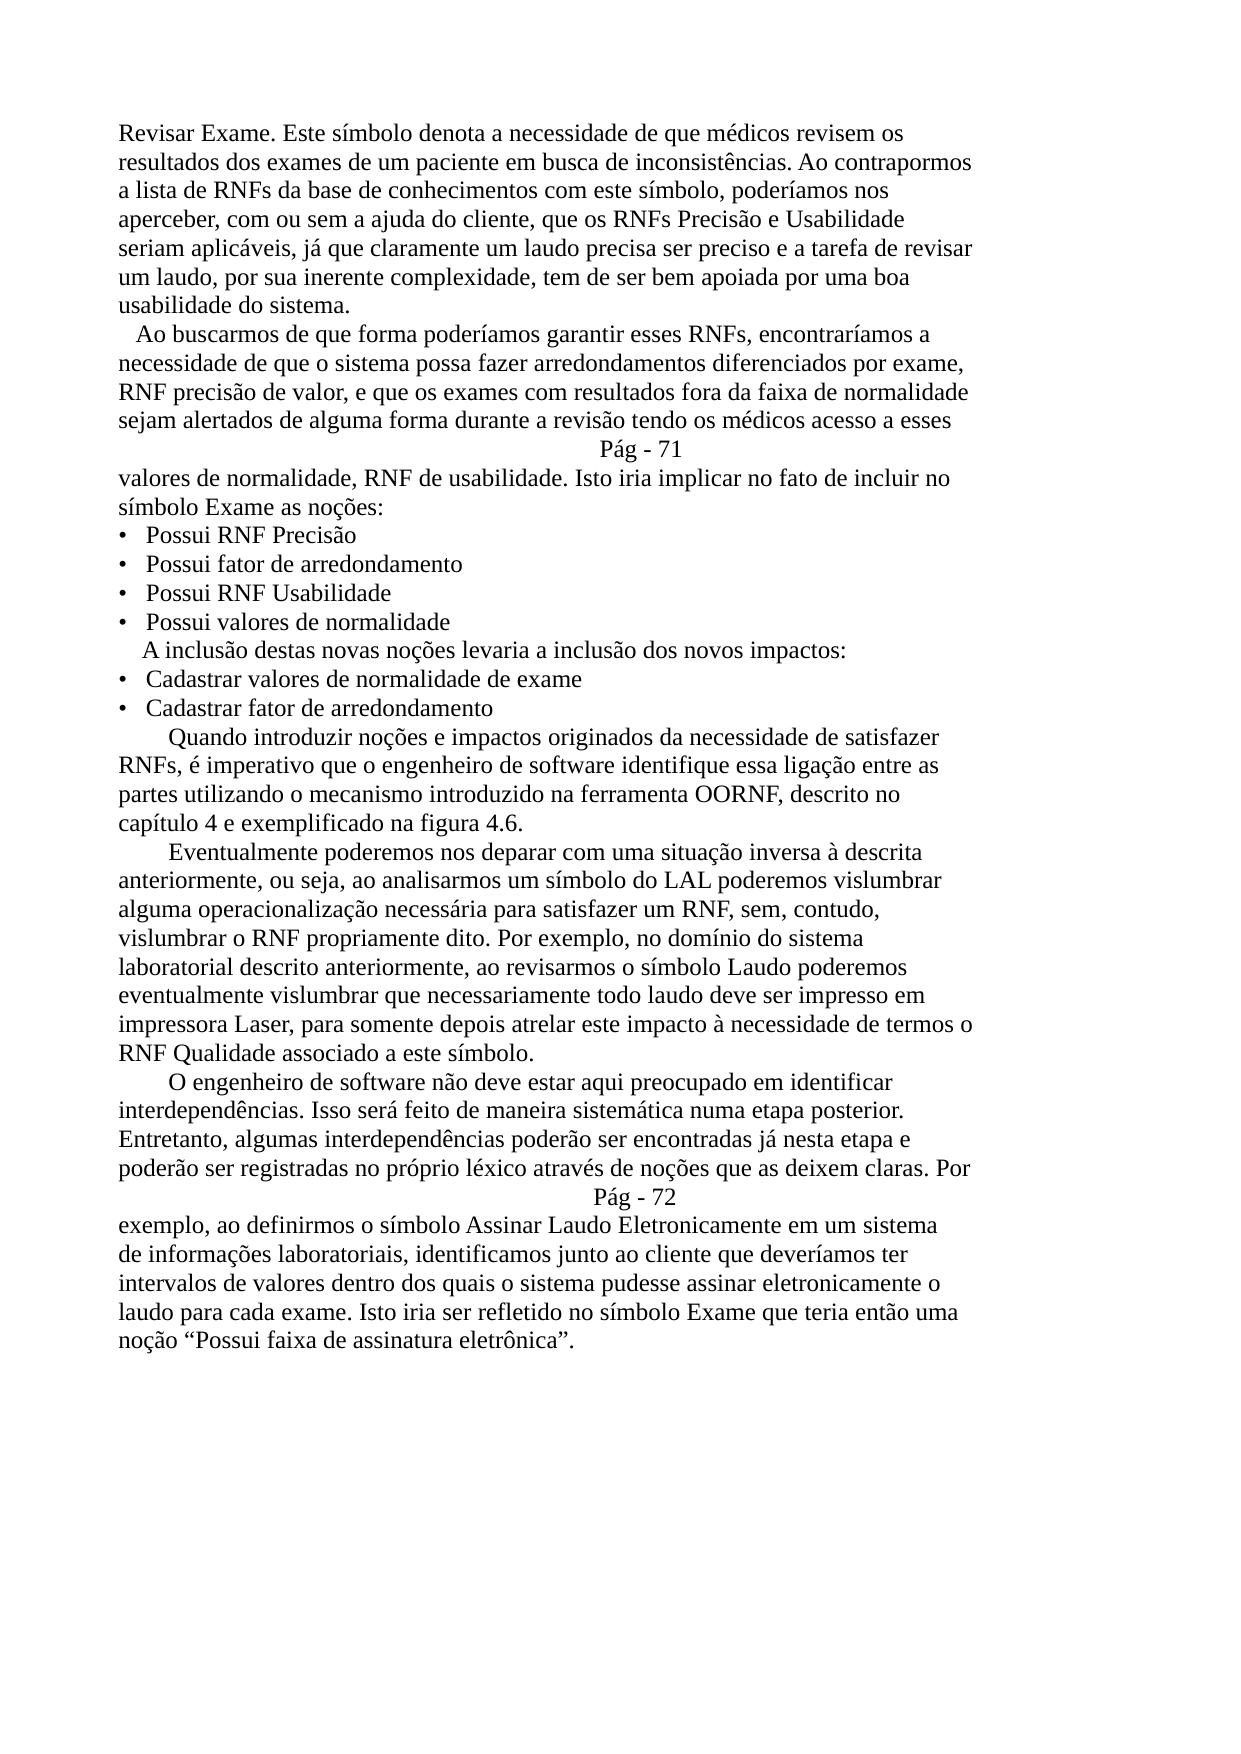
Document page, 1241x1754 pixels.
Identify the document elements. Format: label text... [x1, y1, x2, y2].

text Pág - 72 [118, 1182, 1122, 1211]
text a lista de RNFs da base de conhecimentos com este símbolo, poderíamos nos [118, 176, 1122, 204]
text intervalos de valores dentro dos quais o sistema pudesse assinar eletronicamente o [118, 1268, 1122, 1297]
text Entretanto, algumas interdependências poderão ser encontradas já nesta etapa e [118, 1124, 1122, 1153]
text resultados dos exames de um paciente em busca de inconsistências. Ao contrapormos [118, 147, 1122, 176]
text • Possui fator de arredondamento [118, 549, 1122, 578]
text sejam alertados de alguma forma durante a revisão tendo os médicos acesso a esses [118, 406, 1122, 434]
text anteriormente, ou seja, ao analisarmos um símbolo do LAL poderemos vislumbrar [118, 866, 1122, 894]
text exemplo, ao definirmos o símbolo Assinar Laudo Eletronicamente em um sistema [118, 1211, 1122, 1239]
text símbolo Exame as noções: [118, 492, 1122, 521]
text laudo para cada exame. Isto iria ser refletido no símbolo Exame que teria então uma [118, 1297, 1122, 1326]
text usabilidade do sistema. [118, 291, 1122, 319]
text A inclusão destas novas noções levaria a inclusão dos novos impactos: [118, 636, 1122, 664]
text um laudo, por sua inerente complexidade, tem de ser bem apoiada por uma boa [118, 262, 1122, 291]
text O engenheiro de software não deve estar aqui preocupado em identificar [118, 1067, 1122, 1096]
text valores de normalidade, RNF de usabilidade. Isto iria implicar no fato de incluir no [118, 463, 1122, 492]
text Eventualmente poderemos nos deparar com uma situação inversa à descrita [118, 837, 1122, 866]
text alguma operacionalização necessária para satisfazer um RNF, sem, contudo, [118, 894, 1122, 923]
text necessidade de que o sistema possa fazer arredondamentos diferenciados por exame, [118, 348, 1122, 377]
text Quando introduzir noções e impactos originados da necessidade de satisfazer [118, 722, 1122, 751]
text capítulo 4 e exemplificado na figura 4.6. [118, 808, 1122, 837]
text eventualmente vislumbrar que necessariamente todo laudo deve ser impresso em [118, 981, 1122, 1009]
text interdependências. Isso será feito de maneira sistemática numa etapa posterior. [118, 1096, 1122, 1124]
text Pág - 71 [118, 434, 1122, 463]
text laboratorial descrito anteriormente, ao revisarmos o símbolo Laudo poderemos [118, 952, 1122, 981]
text Ao buscarmos de que forma poderíamos garantir esses RNFs, encontraríamos a [118, 319, 1122, 348]
text seriam aplicáveis, já que claramente um laudo precisa ser preciso e a tarefa de revisar [118, 233, 1122, 262]
text • Cadastrar fator de arredondamento [118, 693, 1122, 722]
text aperceber, com ou sem a ajuda do cliente, que os RNFs Precisão e Usabilidade [118, 204, 1122, 233]
text • Possui valores de normalidade [118, 607, 1122, 636]
text de informações laboratoriais, identificamos junto ao cliente que deveríamos ter [118, 1239, 1122, 1268]
text RNF precisão de valor, e que os exames com resultados fora da faixa de normalidade [118, 377, 1122, 406]
text partes utilizando o mecanismo introduzido na ferramenta OORNF, descrito no [118, 779, 1122, 808]
text poderão ser registradas no próprio léxico através de noções que as deixem claras. Por [118, 1153, 1122, 1182]
text • Possui RNF Usabilidade [118, 578, 1122, 607]
text RNF Qualidade associado a este símbolo. [118, 1038, 1122, 1067]
text Revisar Exame. Este símbolo denota a necessidade de que médicos revisem os [118, 118, 1122, 147]
text impressora Laser, para somente depois atrelar este impacto à necessidade de termos o [118, 1009, 1122, 1038]
text • Possui RNF Precisão [118, 521, 1122, 549]
text vislumbrar o RNF propriamente dito. Por exemplo, no domínio do sistema [118, 923, 1122, 952]
text RNFs, é imperativo que o engenheiro de software identifique essa ligação entre as [118, 751, 1122, 779]
text • Cadastrar valores de normalidade de exame [118, 664, 1122, 693]
text noção “Possui faixa de assinatura eletrônica”. [118, 1326, 1122, 1354]
